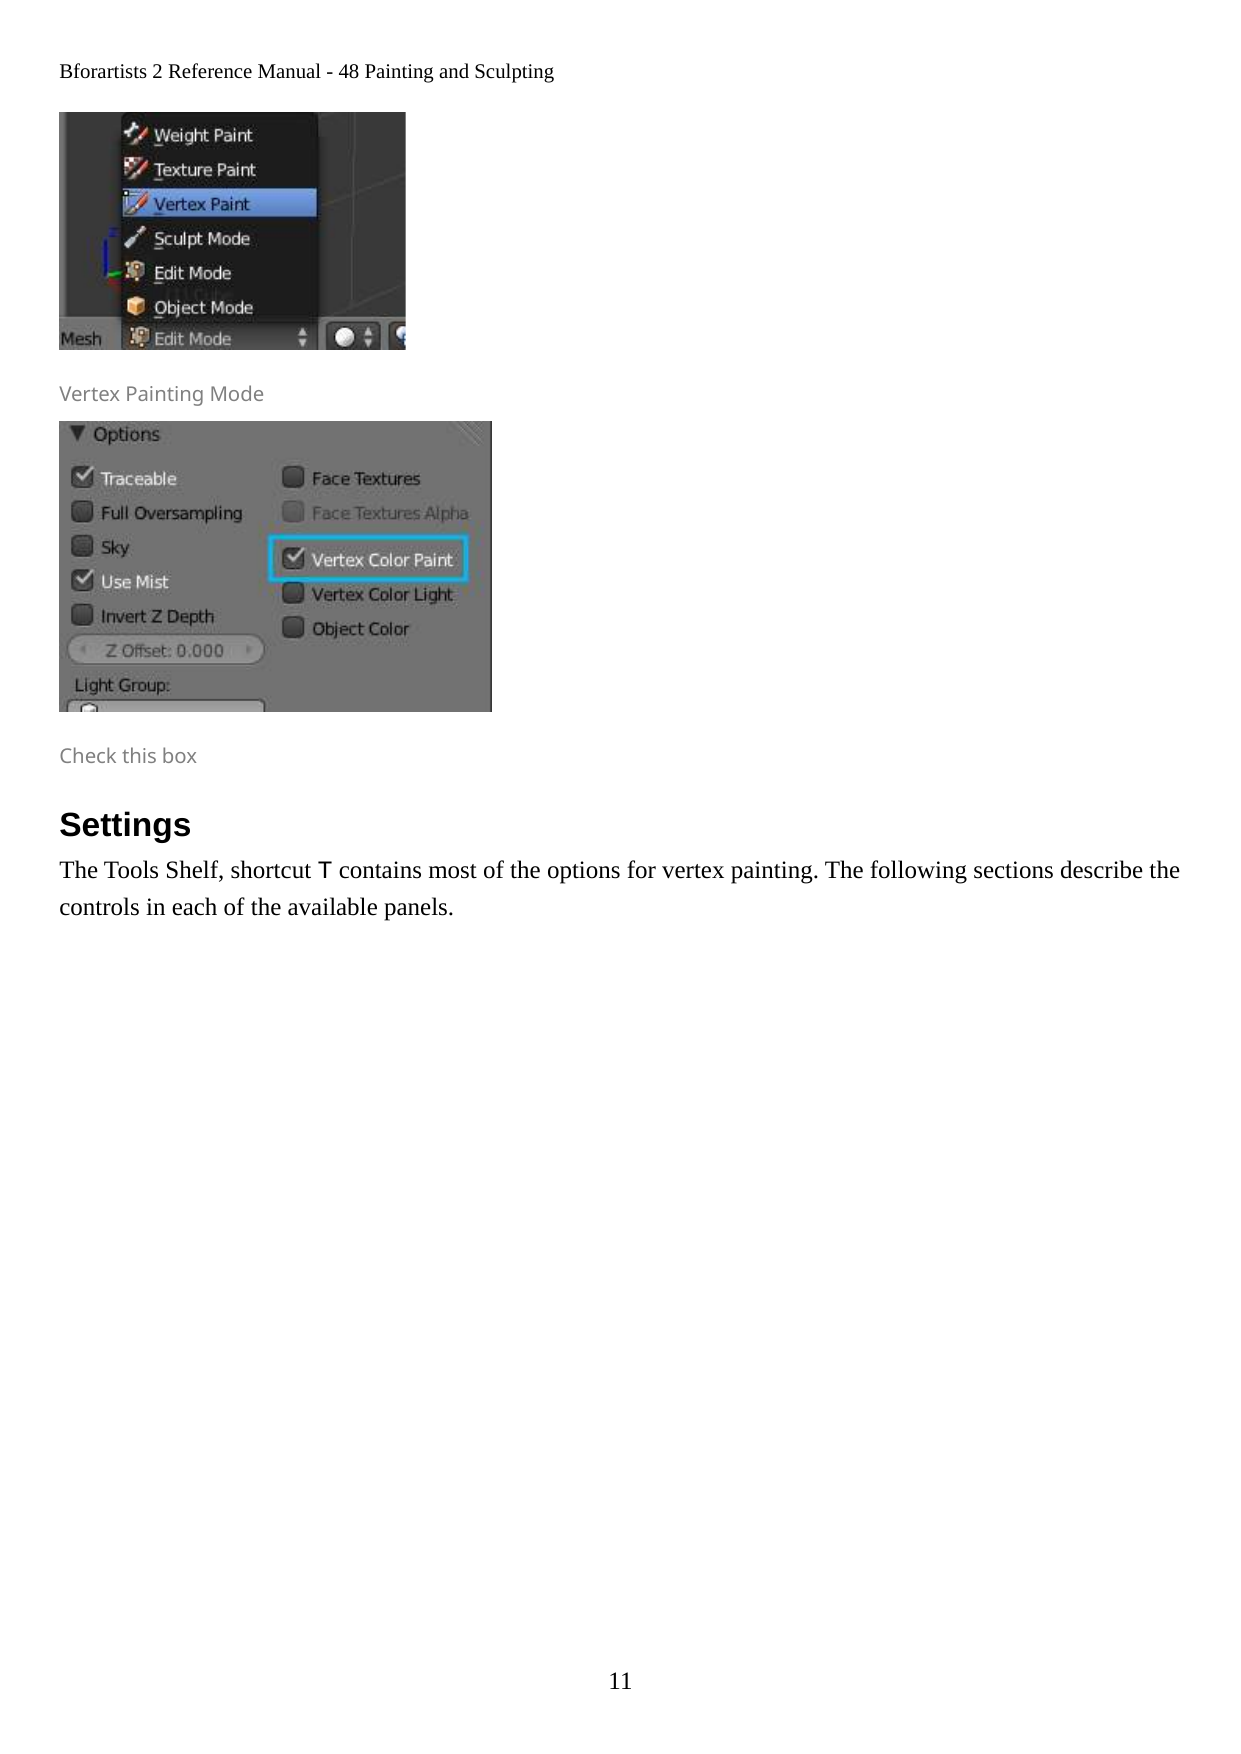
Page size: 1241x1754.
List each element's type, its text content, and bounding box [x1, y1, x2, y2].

picture [59, 421, 492, 712]
subtitle Settings [59, 804, 1181, 843]
text Vertex Painting Mode [59, 376, 1181, 407]
text The Tools Shelf, shortcut T contains most of the options for vertex painting. The following sections describe the controls in each of the available panels. [59, 856, 1181, 921]
picture [59, 112, 406, 350]
text Check this box [59, 738, 1181, 769]
